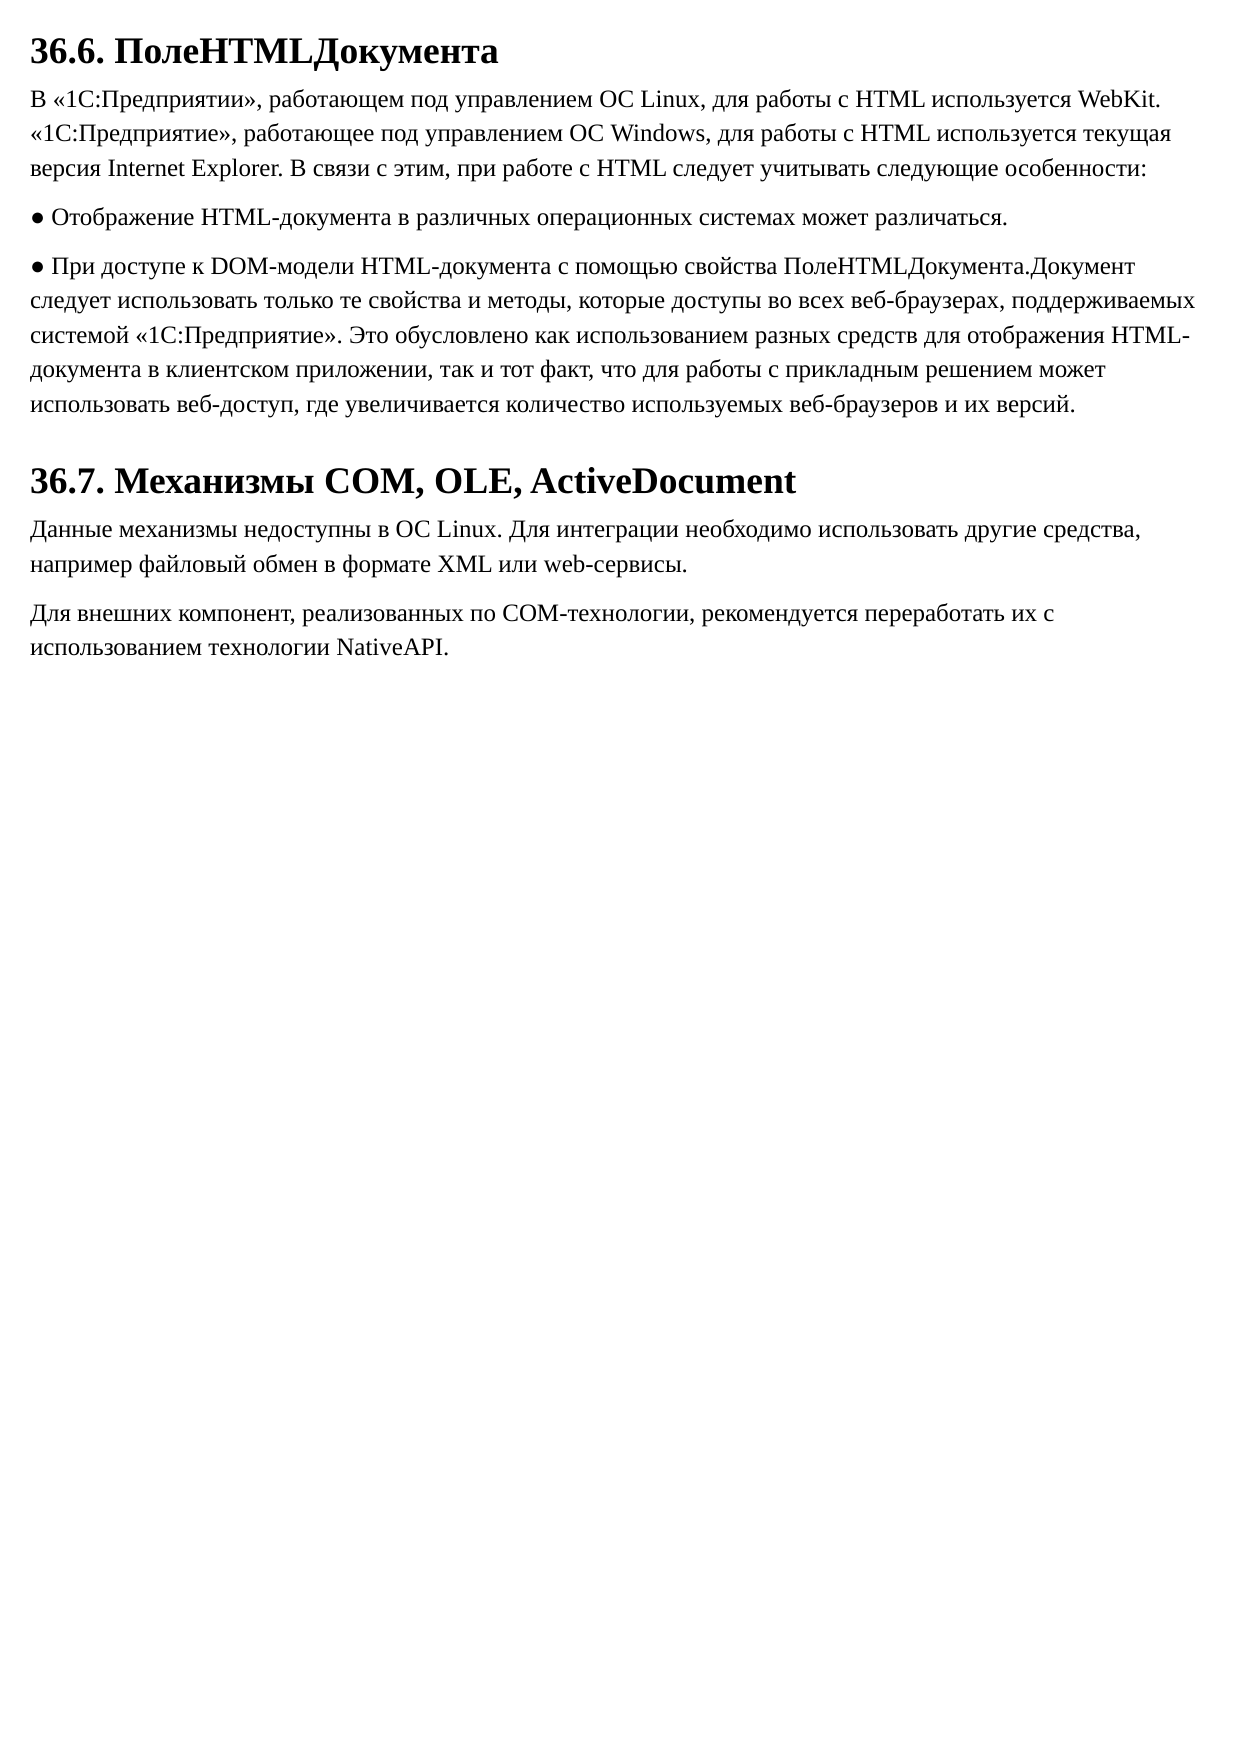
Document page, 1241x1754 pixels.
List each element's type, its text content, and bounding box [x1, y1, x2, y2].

text Для внешних компонент, реализованных по COM-технологии, рекомендуется переработать их с использованием технологии NativeAPI. [30, 598, 1211, 661]
text Данные механизмы недоступны в ОС Linux. Для интеграции необходимо использовать другие средства, например файловый обмен в формате XML или web-сервисы. [30, 514, 1211, 577]
subtitle 36.7. Механизмы COM, OLE, ActiveDocument [30, 459, 1211, 502]
text ● При доступе к DOM-модели HTML-документа с помощью свойства ПолеHTMLДокумента.Документ следует использовать только те свойства и методы, которые доступы во всех веб-браузерах, поддерживаемых системой «1С:Предприятие». Это обусловлено как использованием разных средств для отображения HTML-документа в клиентском приложении, так и тот факт, что для работы с прикладным решением может использовать веб-доступ, где увеличивается количество используемых веб-браузеров и их версий. [30, 251, 1211, 417]
text В «1С:Предприятии», работающем под управлением ОС Linux, для работы с HTML используется WebKit. «1С:Предприятие», работающее под управлением ОС Windows, для работы с HTML используется текущая версия Internet Explorer. В связи с этим, при работе с HTML следует учитывать следующие особенности: [30, 84, 1211, 181]
text ● Отображение HTML-документа в различных операционных системах может различаться. [30, 202, 1211, 231]
subtitle 36.6. ПолеHTMLДокумента [30, 28, 1211, 71]
